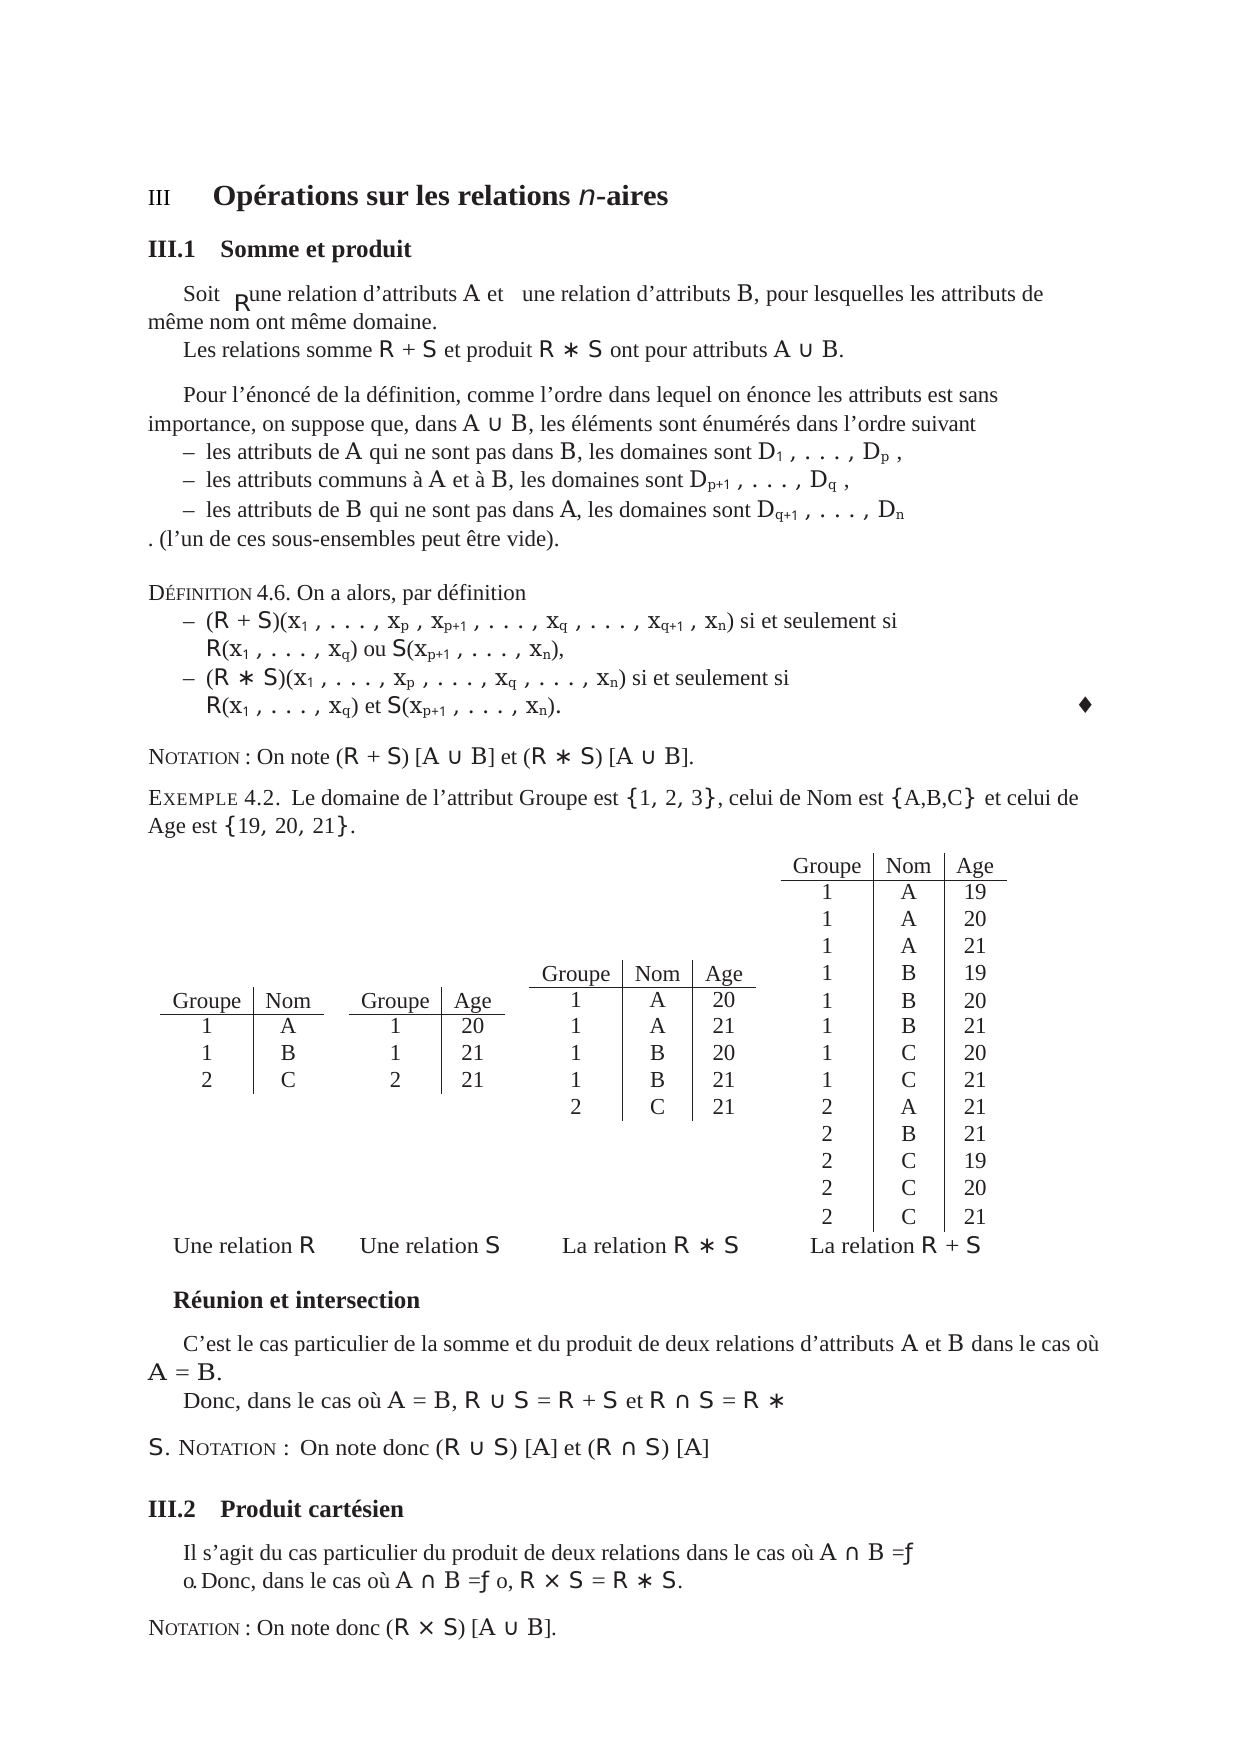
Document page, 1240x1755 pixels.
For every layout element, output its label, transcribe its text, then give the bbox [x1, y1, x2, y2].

table_cell [756, 1176, 781, 1203]
text Il s’agit du cas particulier du produit de deux relations dans le cas où A ∩ B =ƒ o. Donc, dans le cas où A ∩ B =ƒ o, R × S = R ∗ S. [183, 1539, 920, 1594]
table_cell B [623, 1040, 692, 1067]
table_cell 2 [781, 1149, 873, 1176]
table_cell [623, 1176, 693, 1203]
table_cell Nom [623, 960, 692, 987]
table_cell [505, 987, 529, 1014]
text Réunion et intersection [173, 1285, 1239, 1314]
table_cell B [874, 960, 944, 987]
table_cell [693, 1149, 756, 1176]
table_cell [160, 1121, 253, 1148]
table_cell 21 [945, 1014, 1007, 1040]
table_cell C [874, 1067, 944, 1094]
table_cell 1 [781, 933, 873, 960]
table_cell [324, 1176, 348, 1203]
text R(x1 , . . . , xq) et S(xp+1 , . . . , xn). ♦ [206, 691, 1239, 719]
table_cell [505, 1067, 529, 1094]
table_cell [160, 1149, 253, 1176]
table_cell [349, 1149, 442, 1176]
table_cell A [623, 988, 692, 1014]
table_cell 20 [945, 987, 1007, 1014]
table_cell 1 [781, 960, 873, 987]
table_cell Age [693, 960, 756, 987]
list (R ∗ S)(x1 , . . . , xp , . . . , xq , . . . , xn) si et seulement si [148, 662, 1239, 691]
table_cell [324, 1121, 348, 1148]
table_cell [529, 1149, 622, 1176]
table_cell A [874, 933, 944, 960]
table_cell [253, 960, 323, 987]
text EXEMPLE 4.2. Le domaine de l’attribut Groupe est {1, 2, 3}, celui de Nom est {A,B,C} et celui de Age est {19, 20, 21}. [148, 784, 1093, 839]
list les attributs de A qui ne sont pas dans B, les domaines sont D1 , . . . , Dp , [148, 438, 1239, 464]
table_cell 20 [945, 1176, 1007, 1203]
table_cell 19 [945, 1149, 1007, 1176]
table_cell 1 [349, 1040, 441, 1067]
table_cell [505, 1149, 529, 1176]
table_cell 1 [160, 1015, 253, 1040]
table_cell [324, 1094, 348, 1121]
text DÉFINITION 4.6. On a alors, par définition [148, 579, 1239, 606]
table_cell Nom [254, 987, 323, 1014]
table_cell [324, 1203, 348, 1232]
table_cell [253, 1094, 323, 1121]
table_cell 20 [442, 1015, 504, 1040]
list Opérations sur les relations n-aires [148, 178, 1239, 212]
text Les relations somme R + S et produit R ∗ S ont pour attributs A ∪ B. [183, 336, 1239, 363]
table_cell [693, 1176, 756, 1203]
table_cell 21 [945, 1094, 1007, 1121]
table_cell B [623, 1067, 692, 1094]
table_cell [529, 1121, 622, 1148]
list Produit cartésien [148, 1494, 1239, 1523]
table_cell 21 [693, 1094, 756, 1121]
table_cell [442, 960, 504, 987]
table_cell C [874, 1040, 944, 1067]
table_cell C [874, 1203, 944, 1232]
table_cell A [874, 1094, 944, 1121]
list les attributs de B qui ne sont pas dans A, les domaines sont Dq+1 , . . . , Dn . (l’un de ces sous-ensembles peut être vide). [148, 493, 909, 552]
table_cell [693, 1203, 756, 1232]
table_cell [756, 1067, 781, 1094]
table_cell [324, 1067, 348, 1094]
table_cell [529, 1203, 622, 1232]
table_cell 1 [781, 1067, 873, 1094]
table_cell Groupe [160, 987, 253, 1014]
table_cell 1 [781, 906, 873, 933]
table_cell [442, 1121, 504, 1148]
table_cell [505, 1203, 529, 1232]
table_cell [756, 1040, 781, 1067]
table_cell 1 [529, 1040, 622, 1067]
text A = B. [148, 1359, 1239, 1385]
table_cell 21 [945, 1203, 1007, 1232]
table_cell [160, 1203, 253, 1232]
table_cell B [254, 1040, 323, 1067]
list les attributs communs à A et à B, les domaines sont Dp+1 , . . . , Dq , [148, 464, 1239, 493]
table_cell [505, 1176, 529, 1203]
table_cell 2 [781, 1121, 873, 1148]
table_cell 1 [160, 1040, 253, 1067]
text Une relation R Une relation S La relation R ∗ S La relation R + S [173, 1232, 1239, 1258]
table_cell 2 [349, 1067, 441, 1094]
table_cell [324, 1149, 348, 1176]
text Donc, dans le cas où A = B, R ∪ S = R + S et R ∩ S = R ∗ S. NOTATION : On note donc (R ∪ S) [A] et (R ∩ S) [A] [148, 1387, 794, 1460]
table_cell 2 [781, 1094, 873, 1121]
table_cell 1 [781, 1040, 873, 1067]
table_cell 2 [160, 1067, 253, 1094]
table_cell [160, 960, 253, 987]
text R(x1 , . . . , xq) ou S(xp+1 , . . . , xn), [206, 634, 1239, 662]
table_header Nom [874, 853, 944, 880]
table_header [160, 853, 781, 960]
table_cell Age [442, 987, 504, 1014]
table_cell [756, 1094, 781, 1121]
table_cell 19 [945, 881, 1007, 906]
table_cell 21 [945, 933, 1007, 960]
table_cell 21 [693, 1014, 756, 1040]
table_cell B [874, 987, 944, 1014]
table_cell 20 [945, 906, 1007, 933]
text Soit une relation d’attributs A et une relation d’attributs B, pour lesquelles les attributs de même nom ont même domaine. [148, 280, 1093, 334]
table_cell [442, 1203, 504, 1232]
table_cell [160, 1094, 253, 1121]
table_cell B [874, 1014, 944, 1040]
table_cell [756, 987, 781, 1014]
table_cell [505, 960, 529, 987]
table_cell [324, 1040, 348, 1067]
list (R + S)(x1 , . . . , xp , xp+1 , . . . , xq , . . . , xq+1 , xn) si et seulement si [148, 606, 1239, 634]
table_cell [160, 1176, 253, 1203]
table_cell [505, 1094, 529, 1121]
table_cell [505, 1121, 529, 1148]
table_cell [253, 1121, 323, 1148]
table_cell [756, 1014, 781, 1040]
table_cell 1 [781, 881, 873, 906]
table_cell [623, 1203, 693, 1232]
table_cell A [874, 906, 944, 933]
table_cell 1 [529, 988, 622, 1014]
table_cell [623, 1149, 693, 1176]
table_cell 2 [781, 1203, 873, 1232]
table_cell 1 [349, 1015, 441, 1040]
table_cell C [254, 1067, 323, 1094]
text C’est le cas particulier de la somme et du produit de deux relations d’attributs A et B dans le cas où [183, 1330, 1239, 1357]
table_cell 21 [442, 1067, 504, 1094]
table_cell [505, 1040, 529, 1067]
table_header Groupe [781, 853, 873, 880]
table_cell 2 [781, 1176, 873, 1203]
table_cell C [874, 1176, 944, 1203]
table_cell 1 [781, 987, 873, 1014]
table_cell [505, 1014, 529, 1040]
table_cell C [623, 1094, 692, 1121]
table_cell [442, 1094, 504, 1121]
table_cell [324, 987, 348, 1014]
text NOTATION : On note (R + S) [A ∪ B] et (R ∗ S) [A ∪ B]. [148, 743, 1239, 769]
table_cell 1 [529, 1067, 622, 1094]
table_cell [253, 1149, 323, 1176]
table_cell [756, 1203, 781, 1232]
table_cell C [874, 1149, 944, 1176]
list Somme et produit [148, 234, 1239, 263]
table_cell [442, 1176, 504, 1203]
table_cell Groupe [349, 987, 441, 1014]
table_cell [253, 1203, 323, 1232]
table_cell [349, 1176, 442, 1203]
table_cell 21 [945, 1067, 1007, 1094]
table_cell [693, 1121, 756, 1148]
table_cell A [874, 881, 944, 906]
table_cell [324, 960, 348, 987]
table_cell 20 [693, 1040, 756, 1067]
table_cell [756, 1149, 781, 1176]
table_cell [349, 960, 442, 987]
table_cell [529, 1176, 622, 1203]
table_cell [349, 1121, 442, 1148]
table_cell Groupe [529, 960, 622, 987]
text R S [233, 293, 506, 314]
table_cell [623, 1121, 693, 1148]
table_cell 1 [529, 1014, 622, 1040]
table_cell 20 [693, 988, 756, 1014]
table_cell [756, 1121, 781, 1148]
table_cell [253, 1176, 323, 1203]
table_cell A [254, 1015, 323, 1040]
table_cell A [623, 1014, 692, 1040]
table_cell [756, 960, 781, 987]
table_header Age [945, 853, 1007, 880]
table_cell 19 [945, 960, 1007, 987]
table_cell [349, 1203, 442, 1232]
text NOTATION : On note donc (R × S) [A ∪ B]. [148, 1614, 1239, 1641]
table_cell B [874, 1121, 944, 1148]
text Pour l’énoncé de la définition, comme l’ordre dans lequel on énonce les attributs est sans importance, on suppose que, dans A ∪ B, les éléments sont énumérés dans l’ordre suivant [148, 382, 1093, 436]
table_cell 1 [781, 1014, 873, 1040]
table_cell [442, 1149, 504, 1176]
table_cell [349, 1094, 442, 1121]
table_cell 21 [945, 1121, 1007, 1148]
table_cell 21 [442, 1040, 504, 1067]
table_cell 2 [529, 1094, 622, 1121]
table_cell 21 [693, 1067, 756, 1094]
table_cell 20 [945, 1040, 1007, 1067]
table_cell [324, 1014, 348, 1040]
